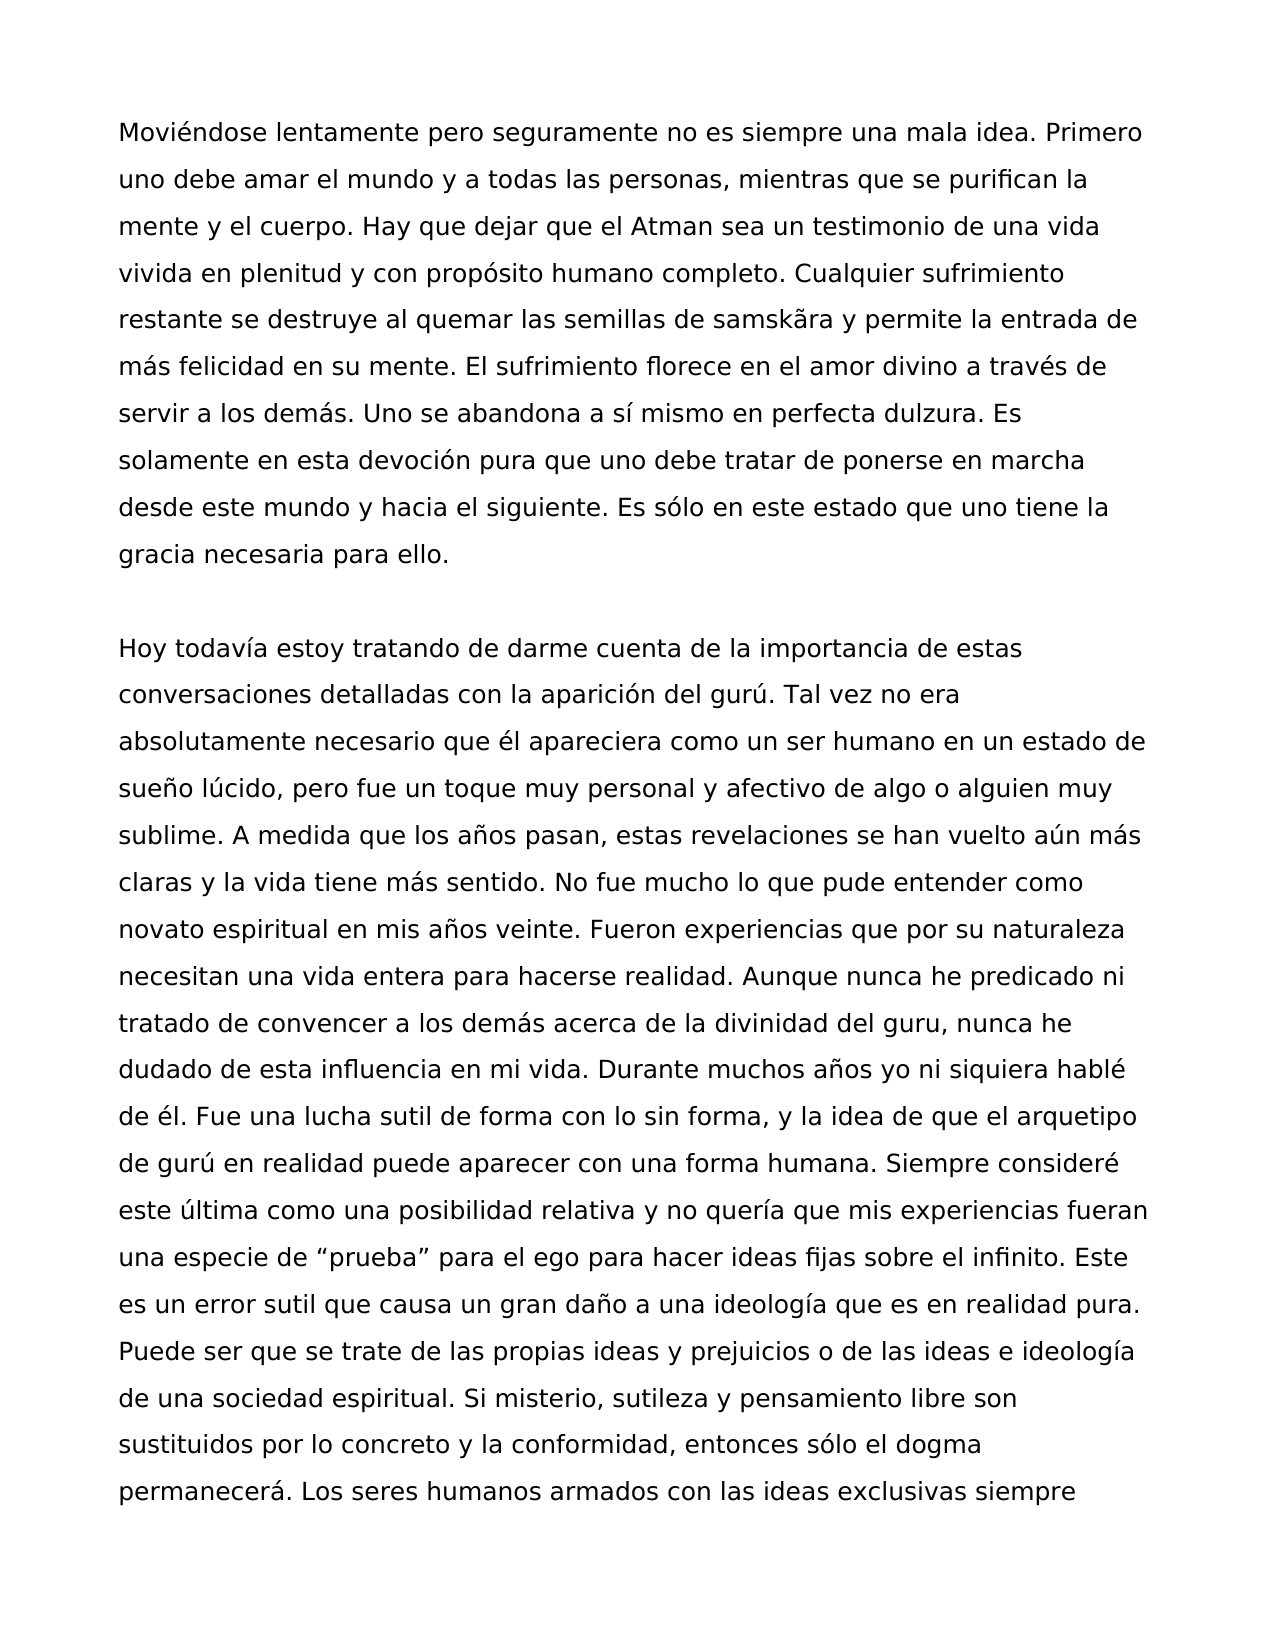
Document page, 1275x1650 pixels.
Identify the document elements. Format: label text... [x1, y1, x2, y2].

text Moviéndose lentamente pero seguramente no es siempre una mala idea. Primero uno debe amar el mundo y a todas las personas, mientras que se purifican la mente y el cuerpo. Hay que dejar que el Atman sea un testimonio de una vida vivida en plenitud y con propósito humano completo. Cualquier sufrimiento restante se destruye al quemar las semillas de samskãra y permite la entrada de más felicidad en su mente. El sufrimiento florece en el amor divino a través de servir a los demás. Uno se abandona a sí mismo en perfecta dulzura. Es solamente en esta devoción pura que uno debe tratar de ponerse en marcha desde este mundo y hacia el siguiente. Es sólo en este estado que uno tiene la gracia necesaria para ello. Hoy todavía estoy tratando de darme cuenta de la importancia de estas conversaciones detalladas con la aparición del gurú. Tal vez no era absolutamente necesario que él apareciera como un ser humano en un estado de sueño lúcido, pero fue un toque muy personal y afectivo de algo o alguien muy sublime. A medida que los años pasan, estas revelaciones se han vuelto aún más claras y la vida tiene más sentido. No fue mucho lo que pude entender como novato espiritual en mis años veinte. Fueron experiencias que por su naturaleza necesitan una vida entera para hacerse realidad. Aunque nunca he predicado ni tratado de convencer a los demás acerca de la divinidad del guru, nunca he dudado de esta influencia en mi vida. Durante muchos años yo ni siquiera hablé de él. Fue una lucha sutil de forma con lo sin forma, y la idea de que el arquetipo de gurú en realidad puede aparecer con una forma humana. Siempre consideré este última como una posibilidad relativa y no quería que mis experiencias fueran una especie de “prueba” para el ego para hacer ideas fijas sobre el infinito. Este es un error sutil que causa un gran daño a una ideología que es en realidad pura. Puede ser que se trate de las propias ideas y prejuicios o de las ideas e ideología de una sociedad espiritual. Si misterio, sutileza y pensamiento libre son sustituidos por lo concreto y la conformidad, entonces sólo el dogma permanecerá. Los seres humanos armados con las ideas exclusivas siempre [118, 118, 1157, 1507]
